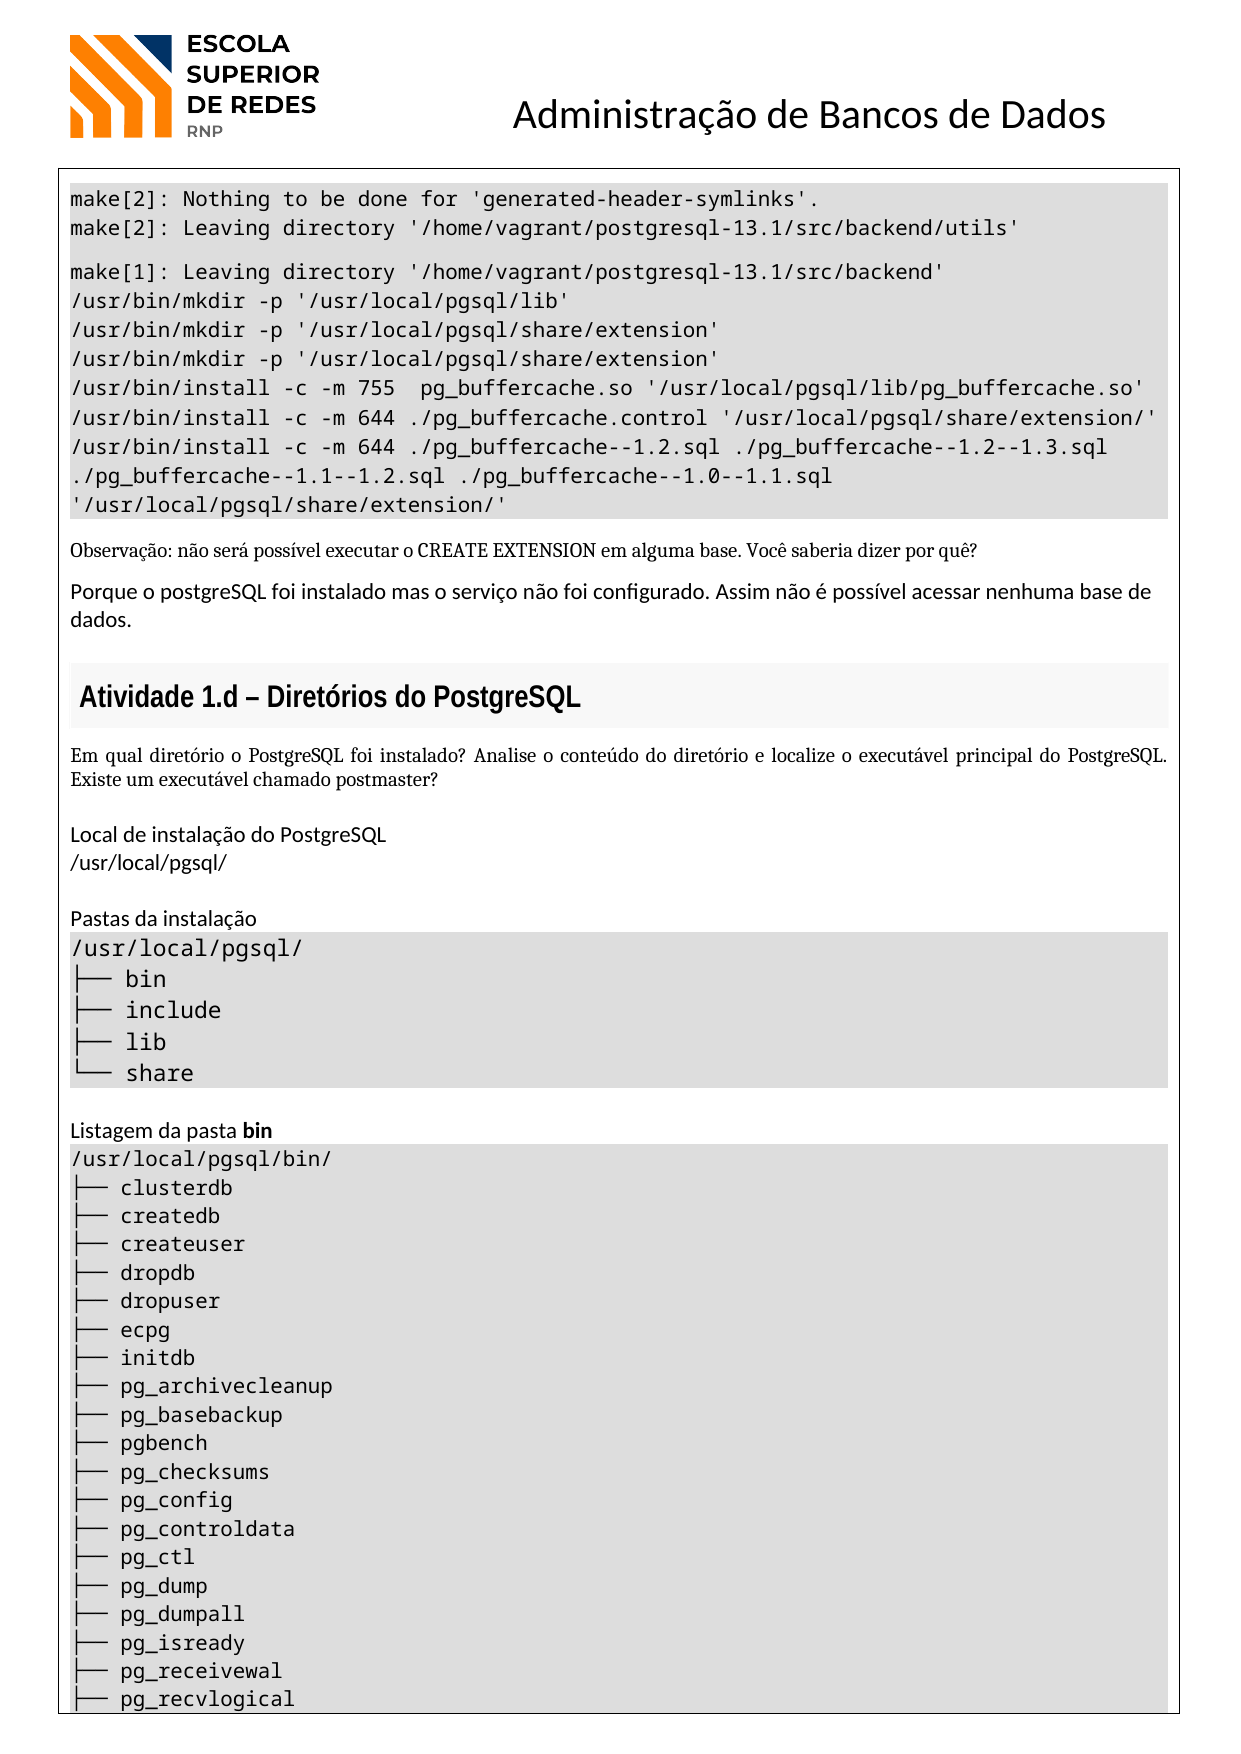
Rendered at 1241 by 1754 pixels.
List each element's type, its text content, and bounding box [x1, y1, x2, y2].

table_header make[2]: Nothing to be done for 'generated-header-symlinks'. make[2]: Leaving directory '/home/vagrant/postgresql-13.1/src/backend/utils' make[1]: Leaving directory '/home/vagrant/postgresql-13.1/src/backend' /usr/bin/mkdir -p '/usr/local/pgsql/lib' /usr/bin/mkdir -p '/usr/local/pgsql/share/extension' /usr/bin/mkdir -p '/usr/local/pgsql/share/extension' /usr/bin/install -c -m 755 pg_buffercache.so '/usr/local/pgsql/lib/pg_buffercache.so' /usr/bin/install -c -m 644 ./pg_buffercache.control '/usr/local/pgsql/share/extension/' /usr/bin/install -c -m 644 ./pg_buffercache--1.2.sql ./pg_buffercache--1.2--1.3.sql ./pg_buffercache--1.1--1.2.sql ./pg_buffercache--1.0--1.1.sql '/usr/local/pgsql/share/extension/' Observação: não será possível executar o CREATE EXTENSION em alguma base. Você saberia dizer por quê? Porque o postgreSQL foi instalado mas o serviço não foi configurado. Assim não é possível acessar nenhuma base de dados. Atividade 1.d – Diretórios do PostgreSQL Em qual diretório o PostgreSQL foi instalado? Analise o conteúdo do diretório e localize o executável principal do PostgreSQL. Existe um executável chamado postmaster? Local de instalação do PostgreSQL /usr/local/pgsql/ Pastas da instalação /usr/local/pgsql/ ├── bin ├── include ├── lib └── share Listagem da pasta bin /usr/local/pgsql/bin/ ├── clusterdb ├── createdb ├── createuser ├── dropdb ├── dropuser ├── ecpg ├── initdb ├── pg_archivecleanup ├── pg_basebackup ├── pgbench ├── pg_checksums ├── pg_config ├── pg_controldata ├── pg_ctl ├── pg_dump ├── pg_dumpall ├── pg_isready ├── pg_receivewal ├── pg_recvlogical [59, 169, 1179, 1713]
picture [70, 31, 333, 138]
